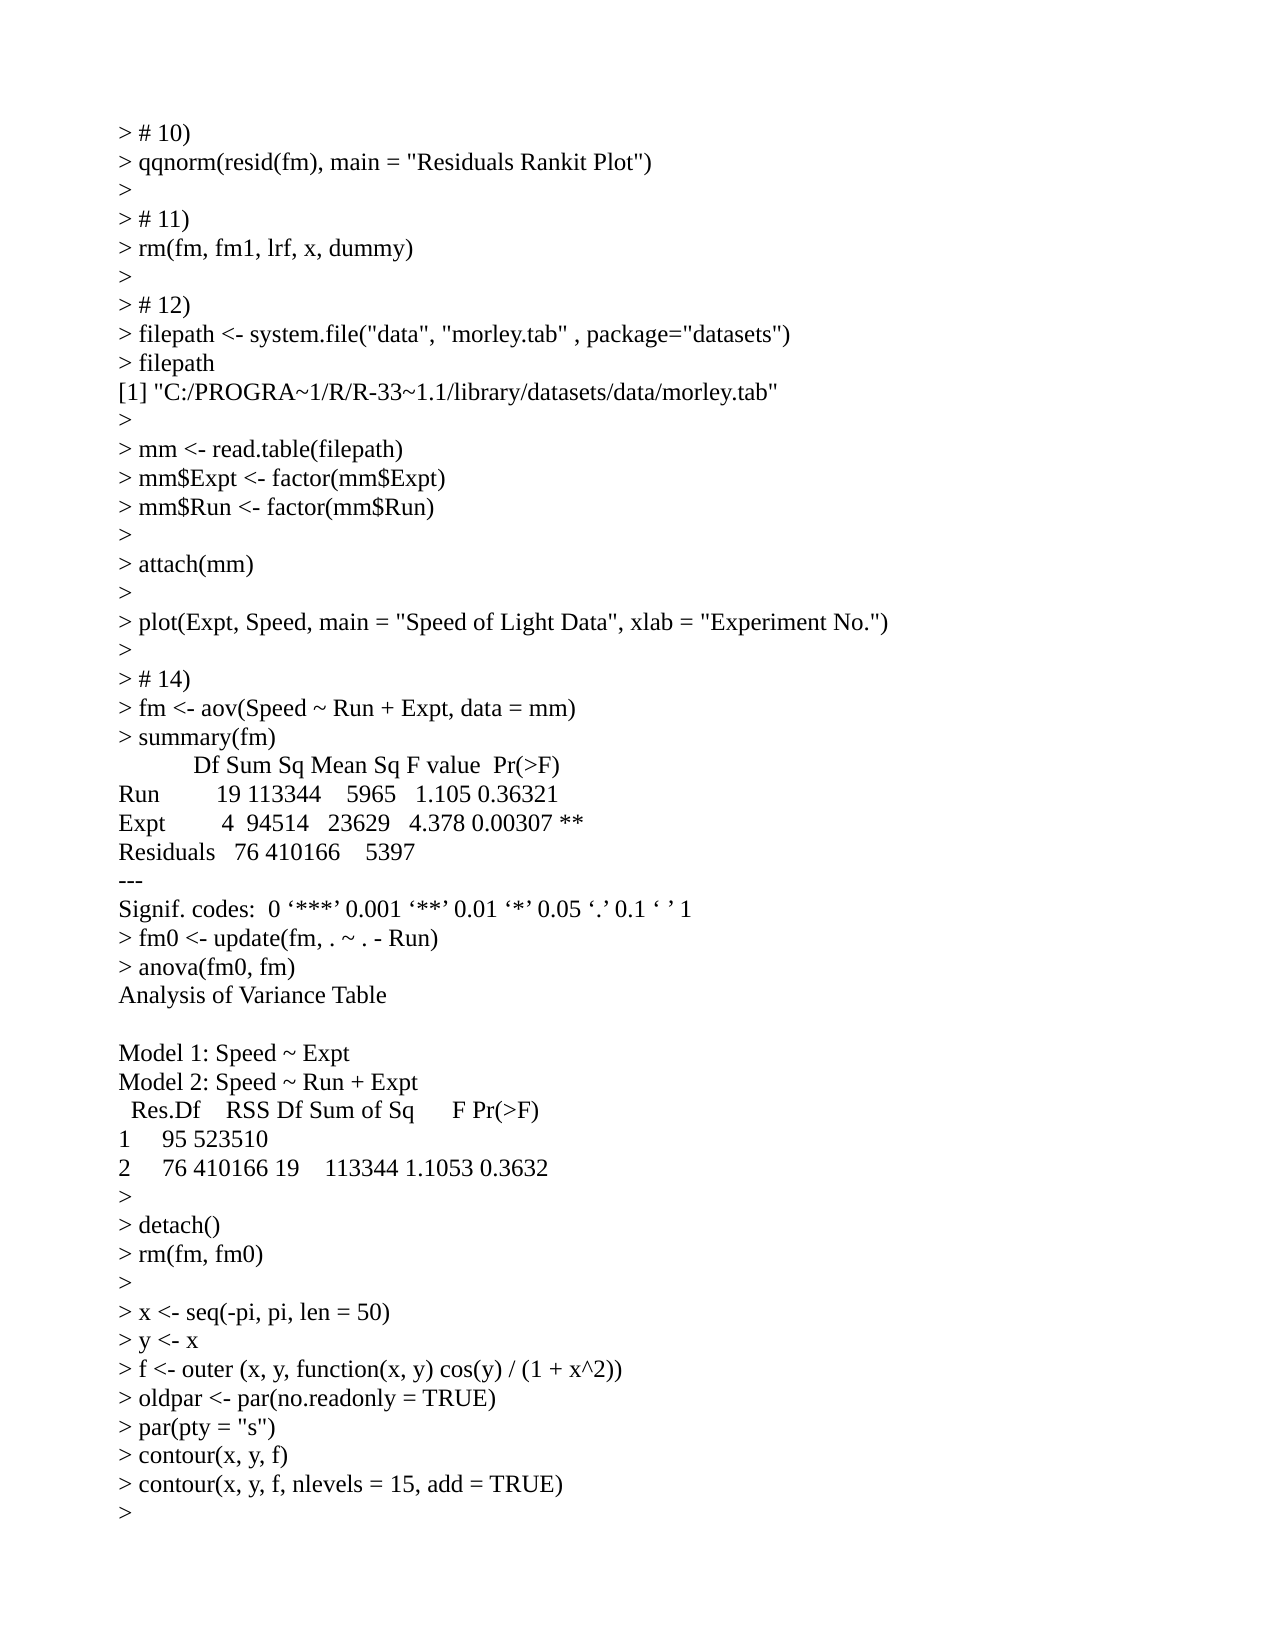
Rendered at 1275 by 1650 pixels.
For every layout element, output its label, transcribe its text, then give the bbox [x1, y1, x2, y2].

text Run 19 113344 5965 1.105 0.36321 [118, 779, 1157, 808]
text > # 14) [118, 664, 1157, 693]
text > [118, 176, 1157, 204]
text --- [118, 866, 1157, 894]
text Model 2: Speed ~ Run + Expt [118, 1067, 1157, 1096]
text > x <- seq(-pi, pi, len = 50) [118, 1297, 1157, 1326]
text Res.Df RSS Df Sum of Sq F Pr(>F) [118, 1096, 1157, 1124]
text [1] "C:/PROGRA~1/R/R-33~1.1/library/datasets/data/morley.tab" [118, 377, 1157, 406]
text > filepath [118, 348, 1157, 377]
text > qqnorm(resid(fm), main = "Residuals Rankit Plot") [118, 147, 1157, 176]
text > [118, 406, 1157, 434]
text Expt 4 94514 23629 4.378 0.00307 ** [118, 808, 1157, 837]
text > [118, 521, 1157, 549]
text > mm$Run <- factor(mm$Run) [118, 492, 1157, 521]
text 1 95 523510 [118, 1124, 1157, 1153]
text > f <- outer (x, y, function(x, y) cos(y) / (1 + x^2)) [118, 1354, 1157, 1383]
text 2 76 410166 19 113344 1.1053 0.3632 [118, 1153, 1157, 1182]
text > [118, 636, 1157, 664]
text > [118, 262, 1157, 291]
text > plot(Expt, Speed, main = "Speed of Light Data", xlab = "Experiment No.") [118, 607, 1157, 636]
text > [118, 1182, 1157, 1211]
text > detach() [118, 1211, 1157, 1239]
text > anova(fm0, fm) [118, 952, 1157, 981]
text > fm <- aov(Speed ~ Run + Expt, data = mm) [118, 693, 1157, 722]
text > mm <- read.table(filepath) [118, 434, 1157, 463]
text > attach(mm) [118, 549, 1157, 578]
text > filepath <- system.file("data", "morley.tab" , package="datasets") [118, 319, 1157, 348]
text > [118, 1268, 1157, 1297]
text > summary(fm) [118, 722, 1157, 751]
text > oldpar <- par(no.readonly = TRUE) [118, 1383, 1157, 1412]
text > contour(x, y, f, nlevels = 15, add = TRUE) [118, 1469, 1157, 1498]
text > mm$Expt <- factor(mm$Expt) [118, 463, 1157, 492]
text > par(pty = "s") [118, 1412, 1157, 1441]
text > rm(fm, fm0) [118, 1239, 1157, 1268]
text > contour(x, y, f) [118, 1441, 1157, 1469]
text > rm(fm, fm1, lrf, x, dummy) [118, 233, 1157, 262]
text Analysis of Variance Table [118, 981, 1157, 1009]
text > fm0 <- update(fm, . ~ . - Run) [118, 923, 1157, 952]
text Df Sum Sq Mean Sq F value Pr(>F) [118, 751, 1157, 779]
text > # 11) [118, 204, 1157, 233]
text Model 1: Speed ~ Expt [118, 1038, 1157, 1067]
text Signif. codes: 0 ‘***’ 0.001 ‘**’ 0.01 ‘*’ 0.05 ‘.’ 0.1 ‘ ’ 1 [118, 894, 1157, 923]
text > # 10) [118, 118, 1157, 147]
text > [118, 1498, 1157, 1527]
text > [118, 578, 1157, 607]
text > # 12) [118, 291, 1157, 319]
text Residuals 76 410166 5397 [118, 837, 1157, 866]
text > y <- x [118, 1326, 1157, 1354]
